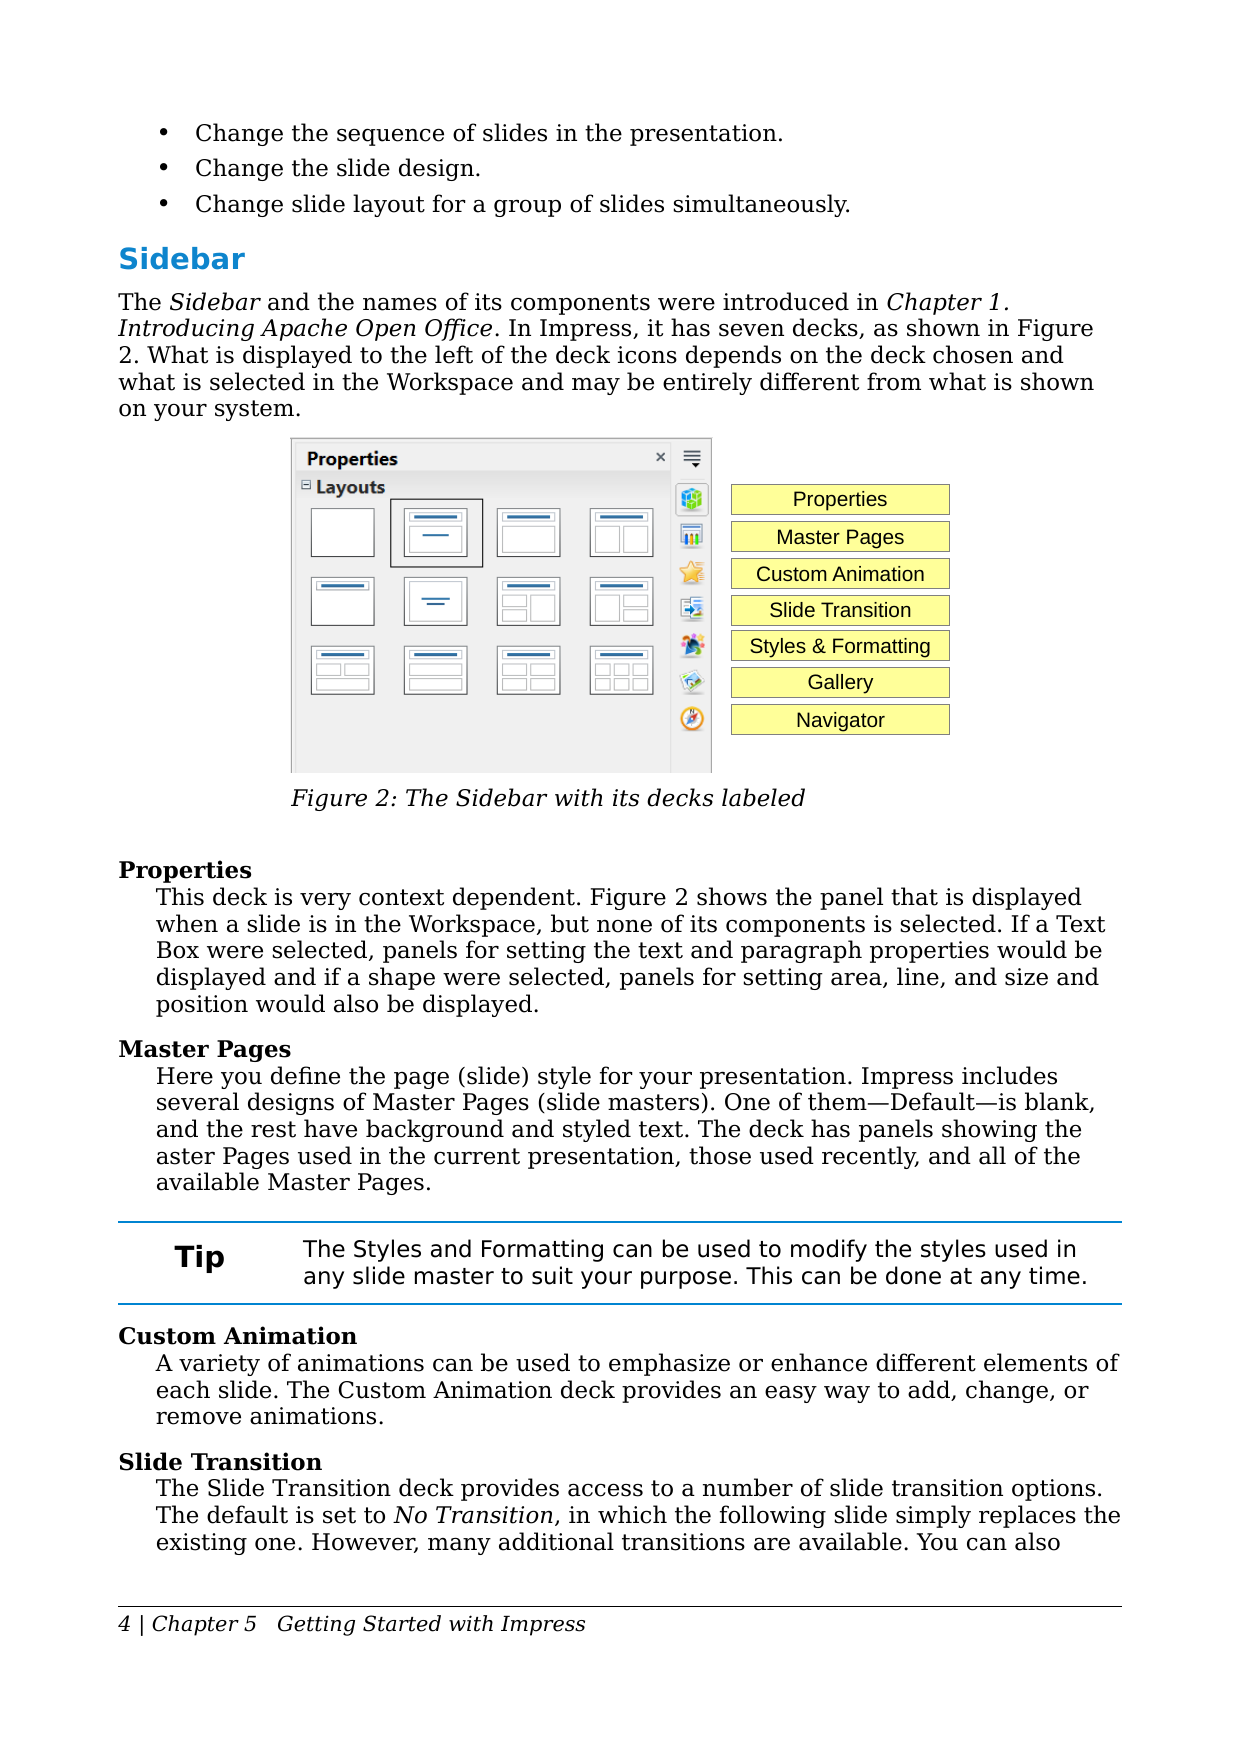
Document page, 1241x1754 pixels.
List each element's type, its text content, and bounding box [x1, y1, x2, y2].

list Change the slide design. [156, 153, 1122, 183]
table_header The Styles and Formatting can be used to modify the styles used in any slide master to suit your purpose. This can be done at any time. [281, 1223, 1122, 1303]
subtitle Sidebar [118, 242, 1122, 276]
table_header Tip [118, 1223, 281, 1303]
text Properties [118, 857, 1122, 884]
list Change the sequence of slides in the presentation. [156, 118, 1122, 147]
text Custom Animation [118, 1323, 1122, 1350]
picture [290, 434, 713, 773]
text Slide Transition [118, 1448, 1122, 1475]
text The Slide Transition deck provides access to a number of slide transition options. The default is set to No Transition, in which the following slide simply replaces the existing one. However, many additional transitions are available. You can also [156, 1475, 1122, 1555]
text Figure 2: The Sidebar with its decks labeled [291, 786, 949, 812]
text Here you define the page (slide) style for your presentation. Impress includes several designs of Master Pages (slide masters). One of them—Default—is blank, and the rest have background and styled text. The deck has panels showing the aster Pages used in the current presentation, those used recently, and all of the available Master Pages. [156, 1063, 1122, 1196]
text A variety of animations can be used to emphasize or enhance different elements of each slide. The Custom Animation deck provides an easy way to add, change, or remove animations. [156, 1350, 1122, 1430]
list Change slide layout for a group of slides simultaneously. [156, 189, 1122, 218]
text Master Pages [118, 1036, 1122, 1063]
text This deck is very context dependent. Figure 2 shows the panel that is displayed when a slide is in the Workspace, but none of its components is selected. If a Text Box were selected, panels for setting the text and paragraph properties would be displayed and if a shape were selected, panels for setting area, line, and size and position would also be displayed. [156, 884, 1122, 1018]
text The Sidebar and the names of its components were introduced in Chapter 1. Introducing Apache Open Office. In Impress, it has seven decks, as shown in Figure 2. What is displayed to the left of the deck icons depends on the deck chosen and what is selected in the Workspace and may be entirely different from what is shown on your system. [118, 289, 1122, 422]
